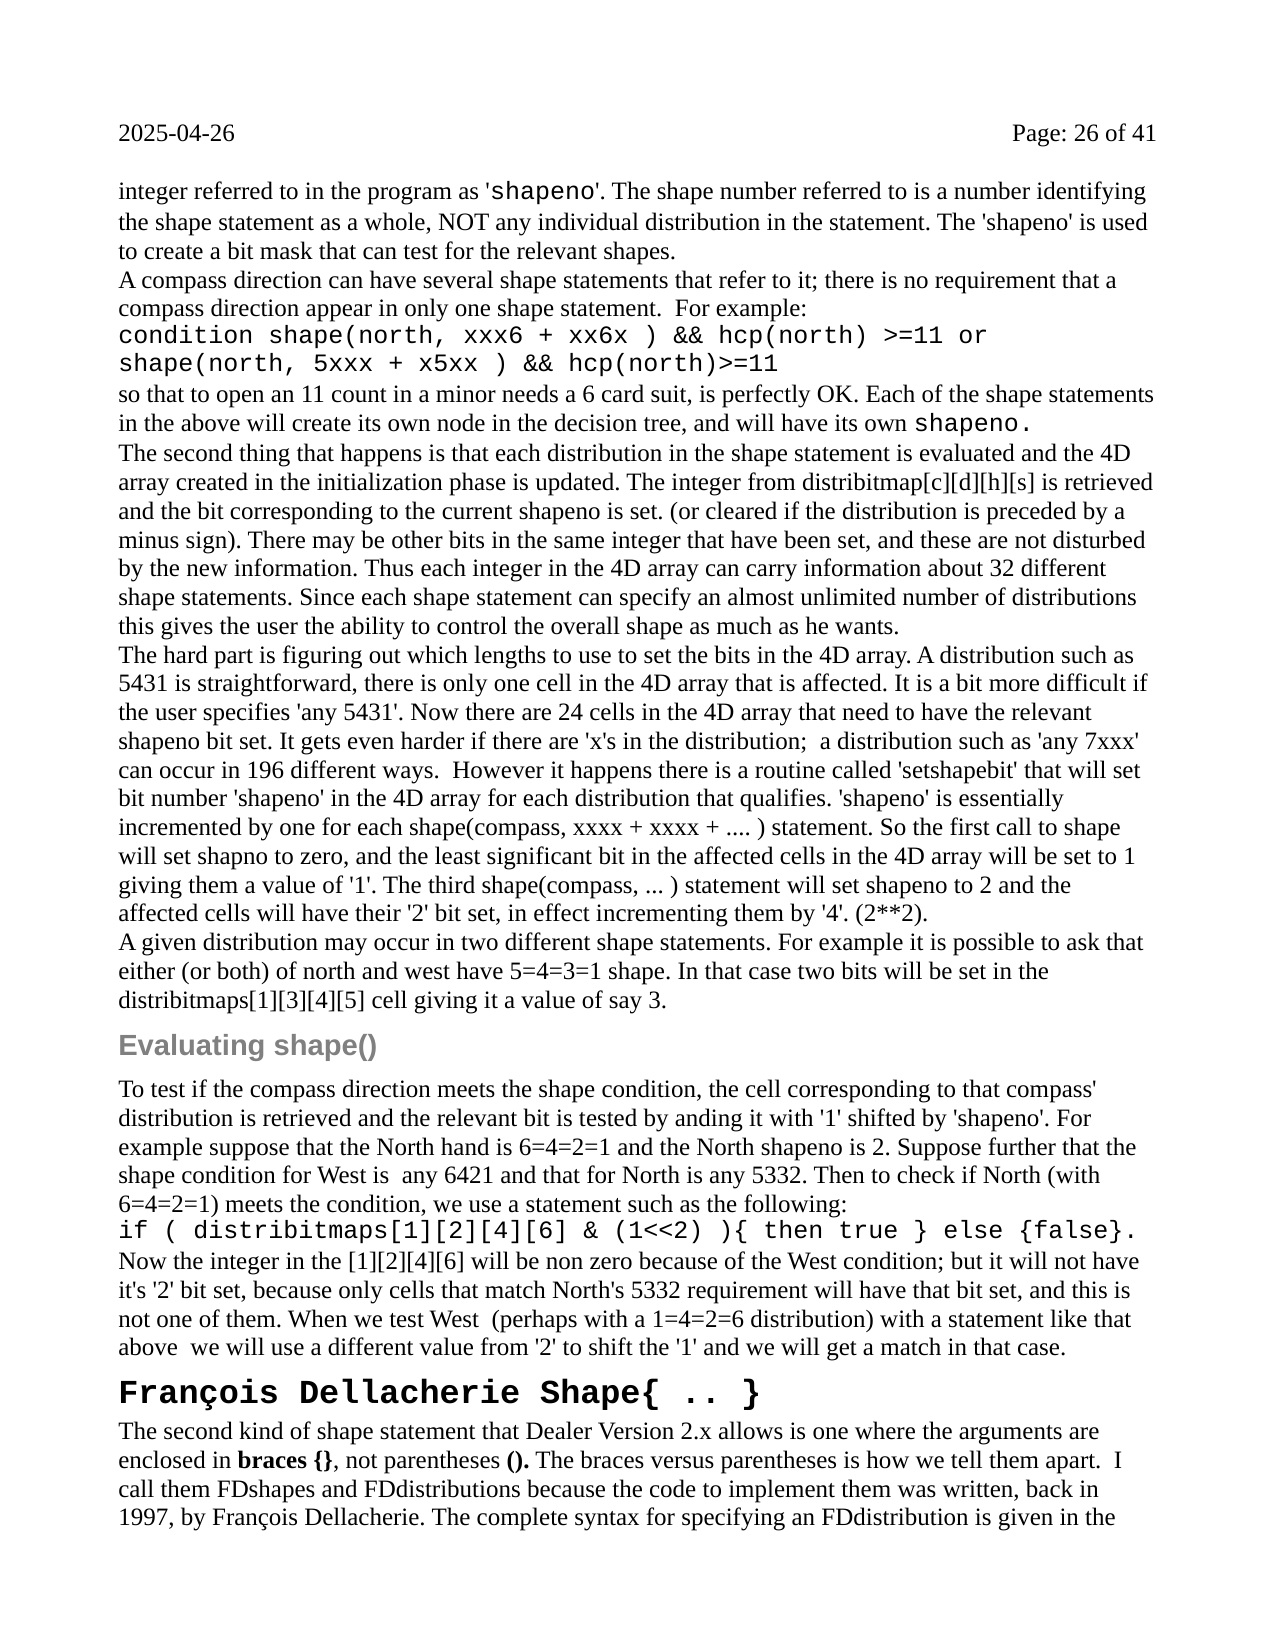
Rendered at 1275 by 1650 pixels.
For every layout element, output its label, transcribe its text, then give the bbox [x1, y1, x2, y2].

text A given distribution may occur in two different shape statements. For example it is possible to ask that either (or both) of north and west have 5=4=3=1 shape. In that case two bits will be set in the distribitmaps[1][3][4][5] cell giving it a value of say 3. [118, 927, 1157, 1013]
text Now the integer in the [1][2][4][6] will be non zero because of the West condition; but it will not have it's '2' bit set, because only cells that match North's 5332 requirement will have that bit set, and this is not one of them. When we test West (perhaps with a 1=4=2=6 distribution) with a statement like that above we will use a different value from '2' to shift the '1' and we will get a match in that case. [118, 1246, 1157, 1363]
text To test if the compass direction meets the shape condition, the cell corresponding to that compass' distribution is retrieved and the relevant bit is tested by anding it with '1' shifted by 'shapeno'. For example suppose that the North hand is 6=4=2=1 and the North shapeno is 2. Suppose further that the shape condition for West is any 6421 and that for North is any 5332. Then to check if North (with 6=4=2=1) meets the condition, we use a statement such as the following: [118, 1074, 1157, 1218]
text so that to open an 11 count in a minor needs a 6 card suit, is perfectly OK. Each of the shape statements in the above will create its own node in the decision tree, and will have its own shapeno. [118, 379, 1157, 438]
text The hard part is figuring out which lengths to use to set the bits in the 4D array. A distribution such as 5431 is straightforward, there is only one cell in the 4D array that is affected. It is a bit more difficult if the user specifies 'any 5431'. Now there are 24 cells in the 4D array that need to have the relevant shapeno bit set. It gets even harder if there are 'x's in the distribution; a distribution such as 'any 7xxx' can occur in 196 different ways. However it happens there is a routine called 'setshapebit' that will set bit number 'shapeno' in the 4D array for each distribution that qualifies. 'shapeno' is essentially incremented by one for each shape(compass, xxxx + xxxx + .... ) statement. So the first call to shape will set shapno to zero, and the least significant bit in the affected cells in the 4D array will be set to 1 giving them a value of '1'. The third shape(compass, ... ) statement will set shapeno to 2 and the affected cells will have their '2' bit set, in effect incrementing them by '4'. (2**2). [118, 640, 1157, 927]
text The second thing that happens is that each distribution in the shape statement is evaluated and the 4D array created in the initialization phase is updated. The integer from distribitmap[c][d][h][s] is retrieved and the bit corresponding to the current shapeno is set. (or cleared if the distribution is preceded by a minus sign). There may be other bits in the same integer that have been set, and these are not disturbed by the new information. Thus each integer in the 4D array can carry information about 32 different shape statements. Since each shape statement can specify an almost unlimited number of distributions this gives the user the ability to control the overall shape as much as he wants. [118, 438, 1157, 640]
text The second kind of shape statement that Dealer Version 2.x allows is one where the arguments are enclosed in braces {}, not parentheses (). The braces versus parentheses is how we tell them apart. I call them FDshapes and FDdistributions because the code to implement them was written, back in 1997, by François Dellacherie. The complete syntax for specifying an FDdistribution is given in the [118, 1416, 1157, 1531]
text if ( distribitmaps[1][2][4][6] & (1<<2) ){ then true } else {false}. [118, 1218, 1157, 1246]
text A compass direction can have several shape statements that refer to it; there is no requirement that a compass direction appear in only one shape statement. For example: [118, 265, 1157, 322]
text condition shape(north, xxx6 + xx6x ) && hcp(north) >=11 or shape(north, 5xxx + x5xx ) && hcp(north)>=11 [118, 322, 1157, 379]
subtitle Evaluating shape() [118, 1028, 1157, 1062]
subtitle François Dellacherie Shape{ .. } [118, 1375, 1157, 1413]
text integer referred to in the program as 'shapeno'. The shape number referred to is a number identifying the shape statement as a whole, NOT any individual distribution in the statement. The 'shapeno' is used to create a bit mask that can test for the relevant shapes. [118, 176, 1157, 265]
